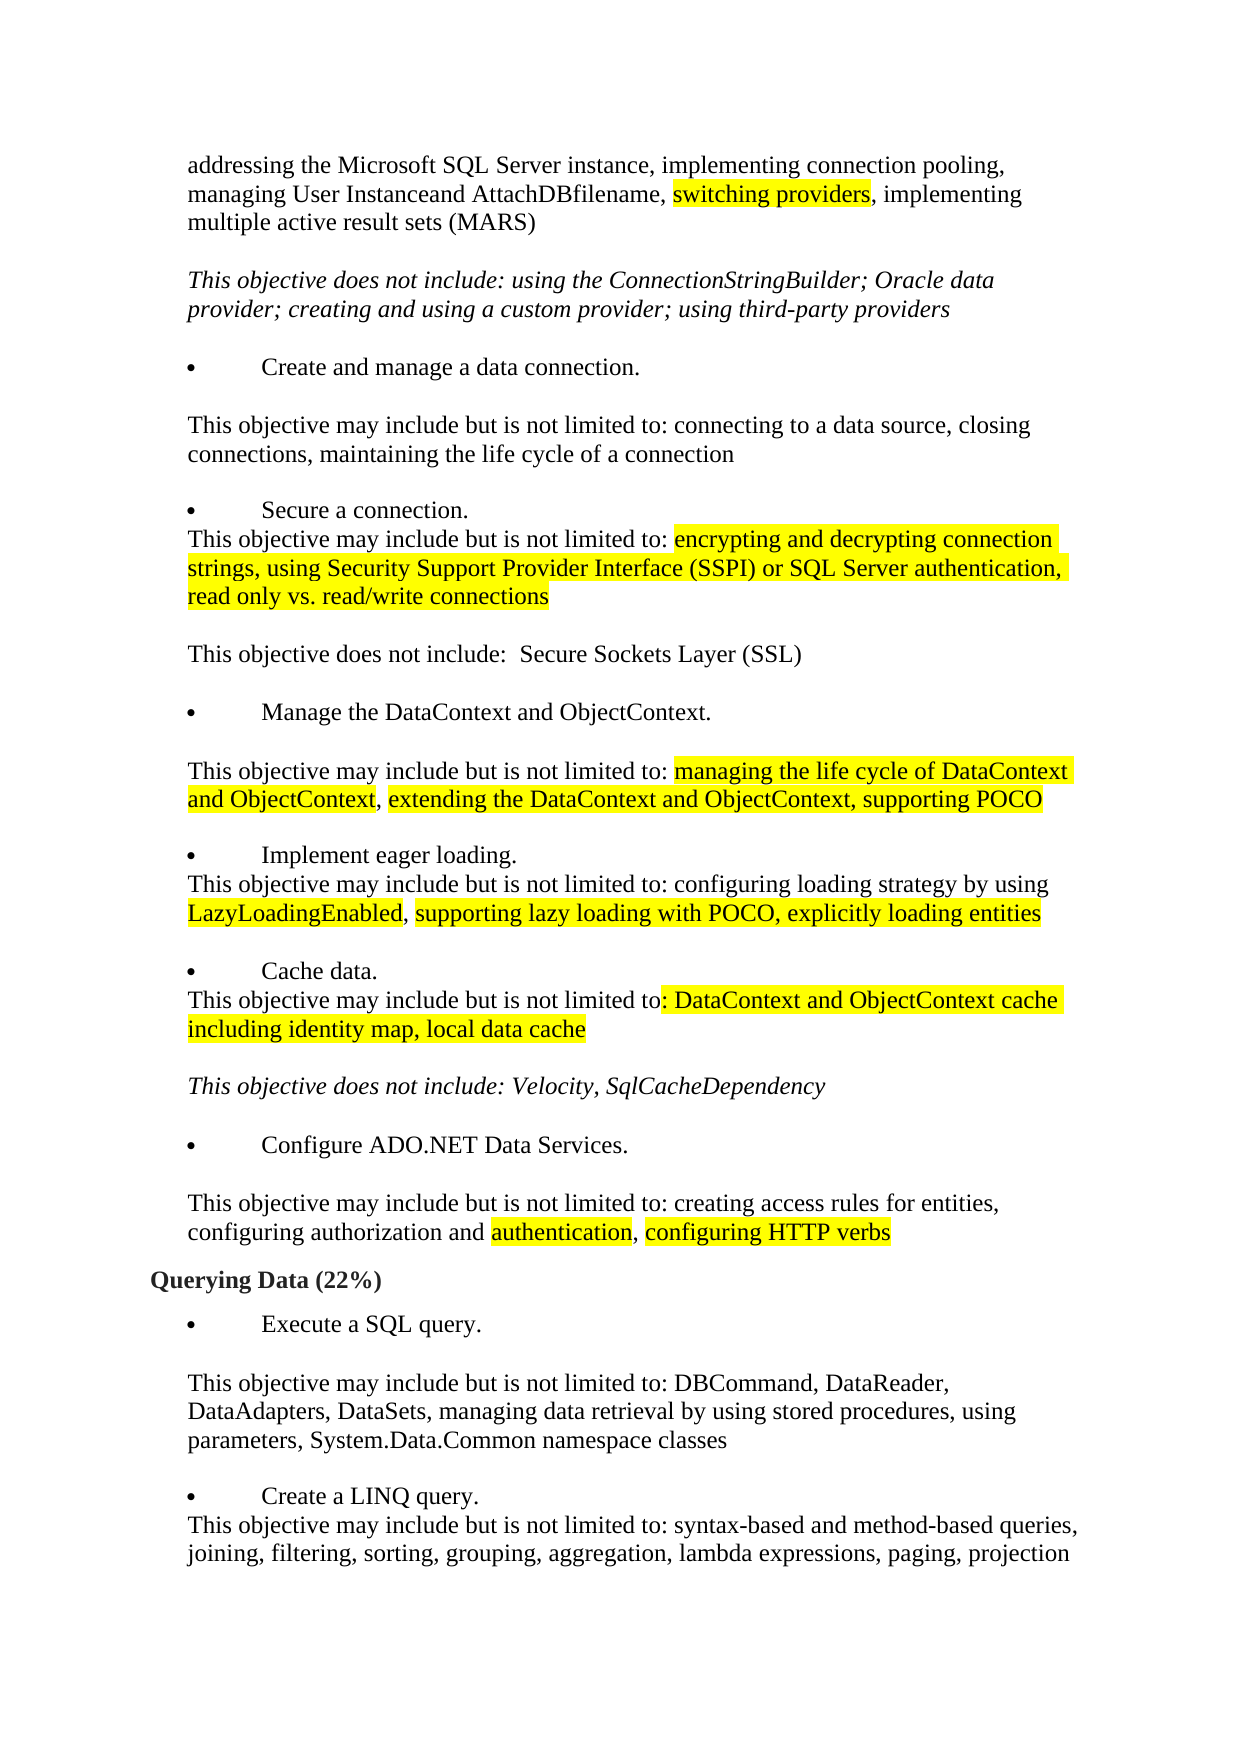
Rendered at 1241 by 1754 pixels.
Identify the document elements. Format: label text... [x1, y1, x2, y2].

text This objective may include but is not limited to: connecting to a data source, closing connections, maintaining the life cycle of a connection [187, 411, 1090, 468]
list Manage the DataContext and ObjectContext. [187, 697, 1090, 726]
text This objective may include but is not limited to: creating access rules for entities, configuring authorization and authentication, configuring HTTP verbs [187, 1188, 1090, 1246]
list Configure connection strings and providers. This objective may include but is not limited to: managing connection strings including Entity Framework connection strings, using the ConfigurationManager, correctly addressing the Microsoft SQL Server instance, implementing connection pooling, managing User Instanceand AttachDBfilename, switching providers, implementing multiple active result sets (MARS) This objective does not include: using the ConnectionStringBuilder; Oracle data provider; creating and using a custom provider; using third-party providers [187, 150, 1090, 322]
list Implement eager loading. This objective may include but is not limited to: configuring loading strategy by using LazyLoadingEnabled, supporting lazy loading with POCO, explicitly loading entities [187, 840, 1090, 927]
text This objective may include but is not limited to: DBCommand, DataReader, DataAdapters, DataSets, managing data retrieval by using stored procedures, using parameters, System.Data.Common namespace classes [187, 1368, 1090, 1454]
list Create a LINQ query. This objective may include but is not limited to: syntax-based and method-based queries, joining, filtering, sorting, grouping, aggregation, lambda expressions, paging, projection This objective does not include: compiling queries [187, 1481, 1090, 1567]
text Querying Data (22%) [150, 1265, 1090, 1294]
list Cache data. This objective may include but is not limited to: DataContext and ObjectContext cache including identity map, local data cache This objective does not include: Velocity, SqlCacheDependency [187, 956, 1090, 1100]
list Create and manage a data connection. [187, 352, 1090, 381]
text This objective may include but is not limited to: managing the life cycle of DataContext and ObjectContext, extending the DataContext and ObjectContext, supporting POCO [187, 756, 1090, 813]
list Configure ADO.NET Data Services. [187, 1130, 1090, 1158]
list Execute a SQL query. [187, 1309, 1090, 1338]
list Secure a connection. This objective may include but is not limited to: encrypting and decrypting connection strings, using Security Support Provider Interface (SSPI) or SQL Server authentication, read only vs. read/write connections This objective does not include: Secure Sockets Layer (SSL) [187, 495, 1090, 668]
